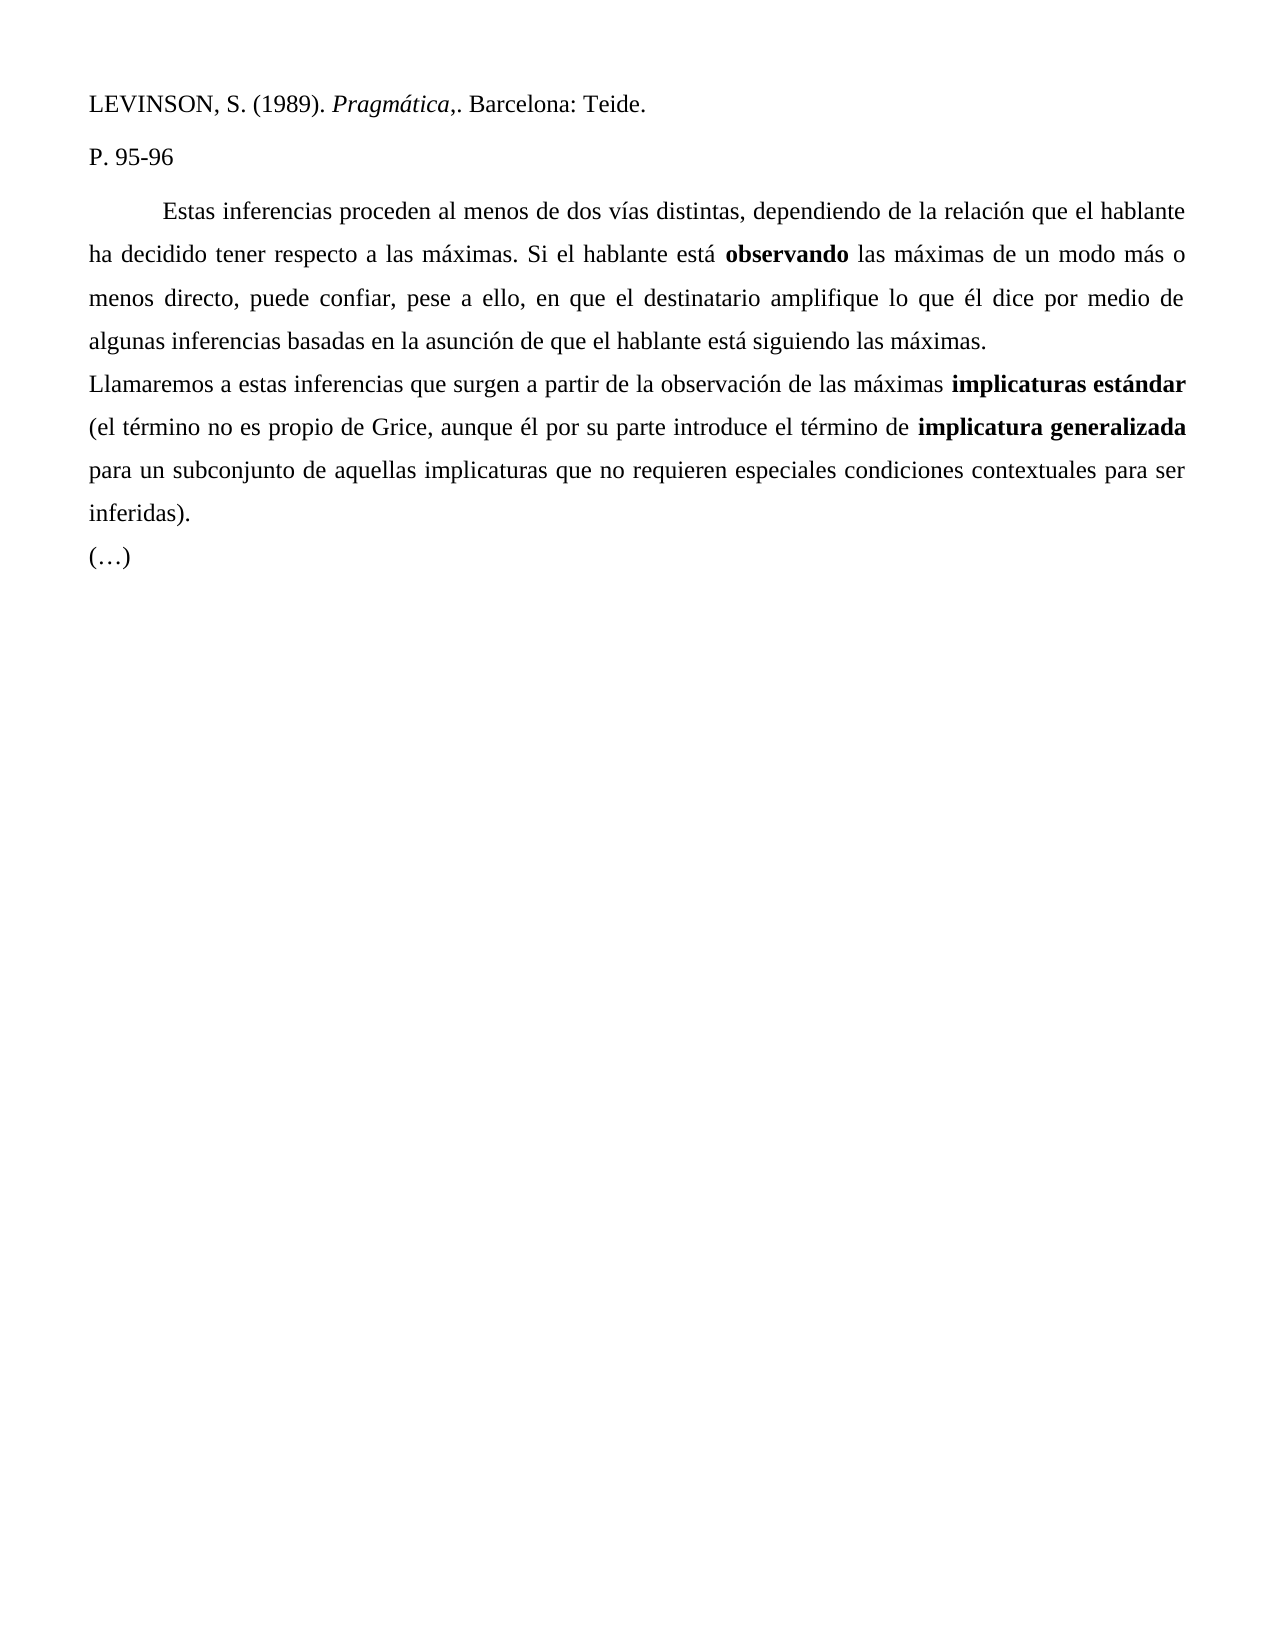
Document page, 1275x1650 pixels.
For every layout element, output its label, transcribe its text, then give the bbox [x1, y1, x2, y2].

text LEVINSON, S. (1989). Pragmática,. Barcelona: Teide. [89, 89, 1186, 117]
text P. 95-96 [89, 142, 1186, 171]
text Llamaremos a estas inferencias que surgen a partir de la observación de las máximas implicaturas estándar (el término no es propio de Grice, aunque él por su parte introduce el término de implicatura generalizada para un subconjunto de aquellas implicaturas que no requieren especiales condiciones contextuales para ser inferidas). [89, 369, 1186, 527]
text (…) [89, 541, 1186, 570]
text Estas inferencias proceden al menos de dos vías distintas, dependiendo de la relación que el hablante ha decidido tener respecto a las máximas. Si el hablante está observando las máximas de un modo más o menos directo, puede confiar, pese a ello, en que el destinatario amplifique lo que él dice por medio de algunas inferencias basadas en la asunción de que el hablante está siguiendo las máximas. [89, 196, 1186, 354]
